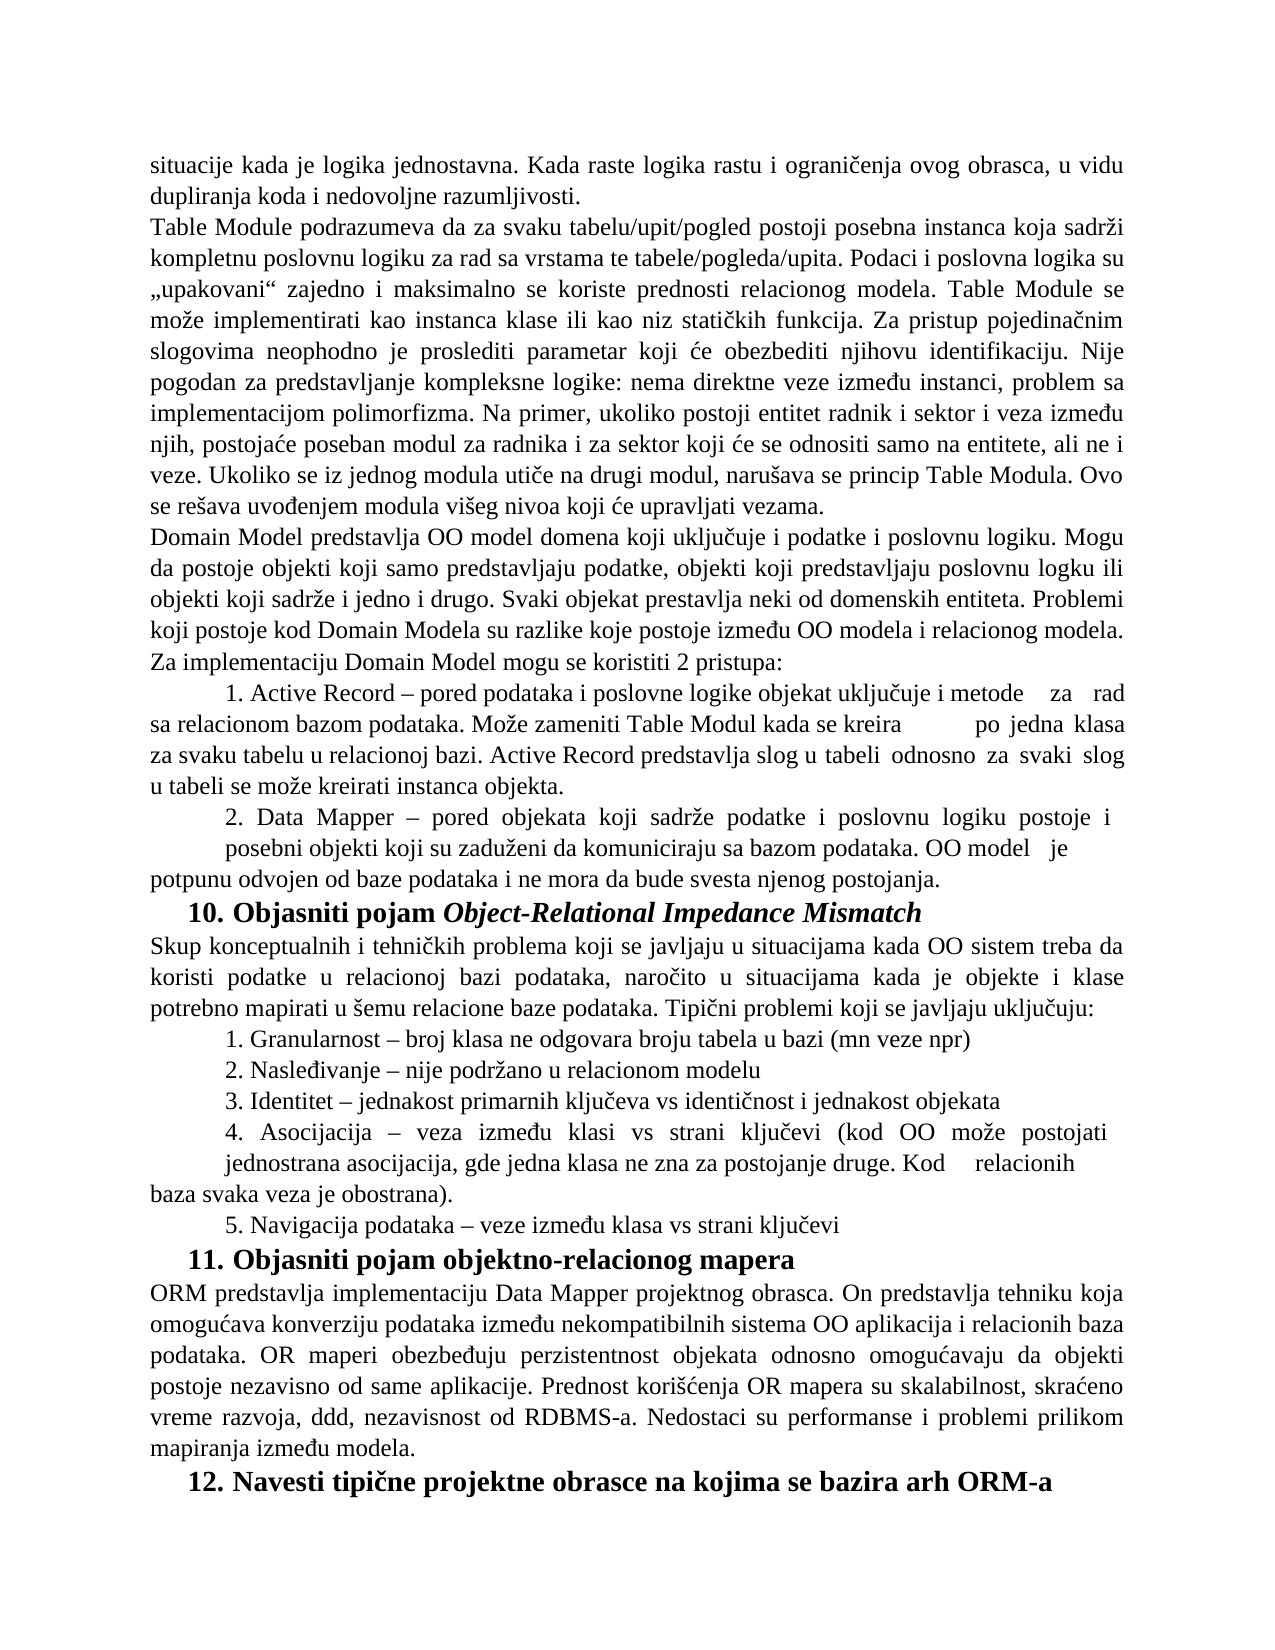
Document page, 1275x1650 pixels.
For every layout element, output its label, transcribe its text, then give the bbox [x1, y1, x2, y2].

list 1. Granularnost – broj klasa ne odgovara broju tabela u bazi (mn veze npr) [150, 1024, 1125, 1053]
list 1. Active Record – pored podataka i poslovne logike objekat uključuje i metode za rad sa relacionom bazom podataka. Može zameniti Table Modul kada se kreira po jedna klasa za svaku tabelu u relacionoj bazi. Active Record predstavlja slog u tabeli odnosno za svaki slog u tabeli se može kreirati instanca objekta. [150, 678, 1125, 799]
list Objasniti pojam Object-Relational Impedance Mismatch [187, 895, 1125, 928]
list 5. Navigacija podataka – veze između klasa vs strani ključevi [150, 1211, 1125, 1239]
list 4. Asocijacija – veza između klasi vs strani ključevi (kod OO može postojati jednostrana asocijacija, gde jedna klasa ne zna za postojanje druge. Kod relacionih baza svaka veza je obostrana). [150, 1117, 1125, 1208]
list 3. Identitet – jednakost primarnih ključeva vs identičnost i jednakost objekata [150, 1086, 1125, 1115]
list Table Module podrazumeva da za svaku tabelu/upit/pogled postoji posebna instanca koja sadrži kompletnu poslovnu logiku za rad sa vrstama te tabele/pogleda/upita. Podaci i poslovna logika su „upakovani“ zajedno i maksimalno se koriste prednosti relacionog modela. Table Module se može implementirati kao instanca klase ili kao niz statičkih funkcija. Za pristup pojedinačnim slogovima neophodno je proslediti parametar koji će obezbediti njihovu identifikaciju. Nije pogodan za predstavljanje kompleksne logike: nema direktne veze između instanci, problem sa implementacijom polimorfizma. Na primer, ukoliko postoji entitet radnik i sektor i veza između njih, postojaće poseban modul za radnika i za sektor koji će se odnositi samo na entitete, ali ne i veze. Ukoliko se iz jednog modula utiče na drugi modul, narušava se princip Table Modula. Ovo se rešava uvođenjem modula višeg nivoa koji će upravljati vezama. [150, 212, 1125, 520]
list Domain Model predstavlja OO model domena koji uključuje i podatke i poslovnu logiku. Mogu da postoje objekti koji samo predstavljaju podatke, objekti koji predstavljaju poslovnu logku ili objekti koji sadrže i jedno i drugo. Svaki objekat prestavlja neki od domenskih entiteta. Problemi koji postoje kod Domain Modela su razlike koje postoje između OO modela i relacionog modela. Za implementaciju Domain Model mogu se koristiti 2 pristupa: [150, 522, 1125, 675]
list 2. Nasleđivanje – nije podržano u relacionom modelu [150, 1055, 1125, 1084]
list Navesti tipične projektne obrasce na kojima se bazira arh ORM-a [187, 1464, 1125, 1498]
list ORM predstavlja implementaciju Data Mapper projektnog obrasca. On predstavlja tehniku koja omogućava konverziju podataka između nekompatibilnih sistema OO aplikacija i relacionih baza podataka. OR maperi obezbeđuju perzistentnost objekata odnosno omogućavaju da objekti postoje nezavisno od same aplikacije. Prednost korišćenja OR mapera su skalabilnost, skraćeno vreme razvoja, ddd, nezavisnost od RDBMS-a. Nedostaci su performanse i problemi prilikom mapiranja između modela. [150, 1278, 1125, 1462]
list Objasniti pojam objektno-relacionog mapera [187, 1242, 1125, 1275]
list Skup konceptualnih i tehničkih problema koji se javljaju u situacijama kada OO sistem treba da koristi podatke u relacionoj bazi podataka, naročito u situacijama kada je objekte i klase potrebno mapirati u šemu relacione baze podataka. Tipični problemi koji se javljaju uključuju: [150, 931, 1125, 1022]
list situacije kada je logika jednostavna. Kada raste logika rastu i ograničenja ovog obrasca, u vidu dupliranja koda i nedovoljne razumljivosti. [150, 150, 1125, 210]
list 2. Data Mapper – pored objekata koji sadrže podatke i poslovnu logiku postoje i posebni objekti koji su zaduženi da komuniciraju sa bazom podataka. OO model je potpunu odvojen od baze podataka i ne mora da bude svesta njenog postojanja. [150, 802, 1125, 893]
